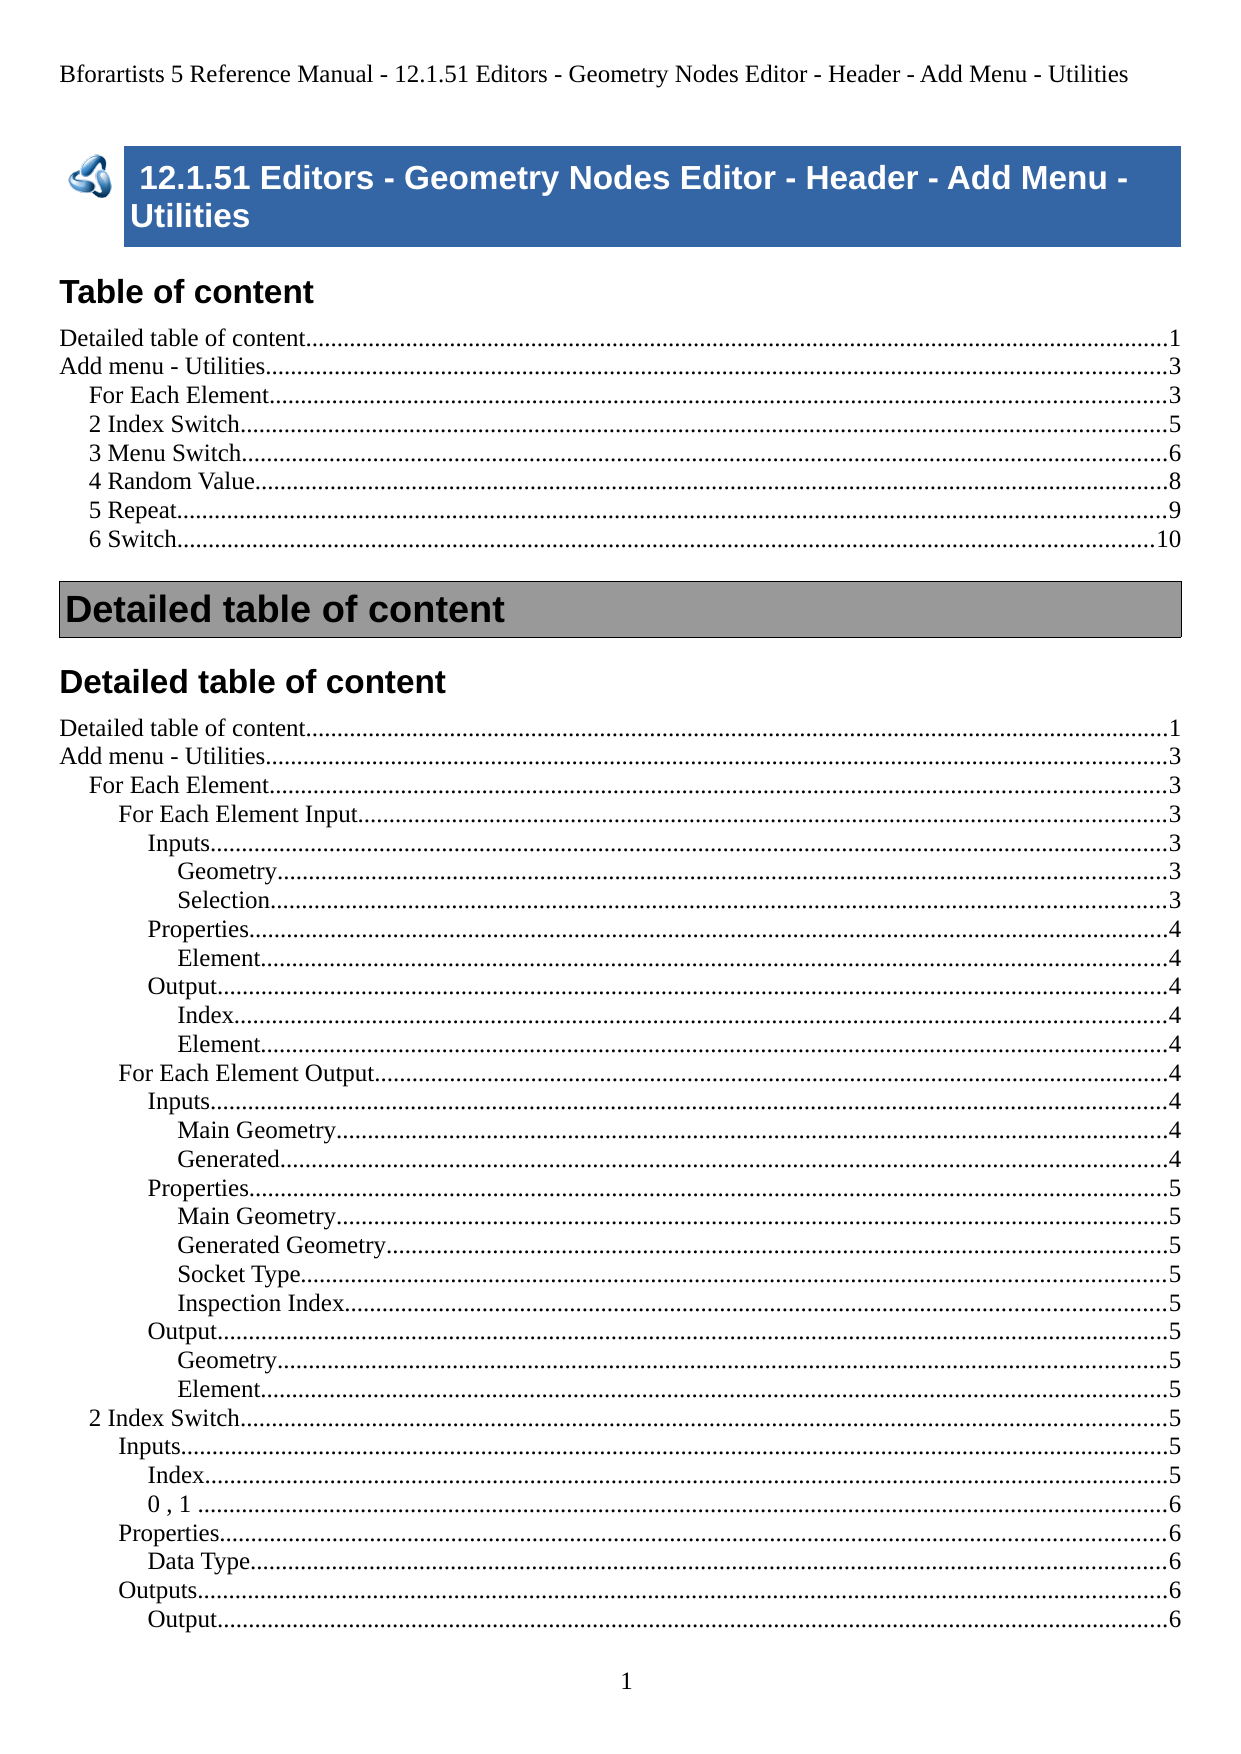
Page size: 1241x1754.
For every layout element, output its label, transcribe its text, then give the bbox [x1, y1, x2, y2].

text Outputs 6 [118, 1575, 1181, 1604]
picture [65, 152, 114, 201]
text Socket Type 5 [177, 1259, 1181, 1288]
text Geometry 3 [177, 856, 1181, 885]
table_header Detailed table of content [60, 582, 1181, 637]
text Output 6 [147, 1604, 1181, 1633]
text 6 Switch 10 [88, 524, 1181, 553]
text 5 Repeat 9 [88, 495, 1181, 524]
text Properties 6 [118, 1518, 1181, 1546]
text Main Geometry 4 [177, 1115, 1181, 1144]
text Element 4 [177, 1029, 1181, 1058]
table_header 12.1.51 Editors - Geometry Nodes Editor - Header - Add Menu - Utilities [124, 146, 1181, 247]
text Geometry 5 [177, 1345, 1181, 1374]
text Add menu - Utilities 3 [59, 351, 1181, 380]
text Element 4 [177, 943, 1181, 971]
text Detailed table of content 1 [59, 323, 1181, 351]
text Inputs 4 [147, 1086, 1181, 1115]
text Main Geometry 5 [177, 1201, 1181, 1230]
text Inspection Index 5 [177, 1288, 1181, 1316]
subtitle Table of content [59, 272, 1181, 310]
text For Each Element 3 [88, 380, 1181, 409]
text Output 4 [147, 971, 1181, 1000]
text Generated 4 [177, 1144, 1181, 1173]
text 2 Index Switch 5 [88, 409, 1181, 438]
text For Each Element Output 4 [118, 1058, 1181, 1086]
text Data Type 6 [147, 1546, 1181, 1575]
text Add menu - Utilities 3 [59, 741, 1181, 770]
text Properties 4 [147, 914, 1181, 943]
text Inputs 5 [118, 1431, 1181, 1460]
text For Each Element 3 [88, 770, 1181, 799]
text 3 Menu Switch 6 [88, 438, 1181, 466]
text Inputs 3 [147, 828, 1181, 856]
text Output 5 [147, 1316, 1181, 1345]
text 4 Random Value 8 [88, 466, 1181, 495]
text Detailed table of content 1 [59, 713, 1181, 741]
text Index 4 [177, 1000, 1181, 1029]
text Index 5 [147, 1460, 1181, 1489]
text 2 Index Switch 5 [88, 1403, 1181, 1431]
table_header [59, 146, 124, 247]
text Element 5 [177, 1374, 1181, 1403]
text Properties 5 [147, 1173, 1181, 1201]
text 0 , 1 ... 6 [147, 1489, 1181, 1518]
text For Each Element Input 3 [118, 799, 1181, 828]
text Generated Geometry 5 [177, 1230, 1181, 1259]
text Selection 3 [177, 885, 1181, 914]
subtitle Detailed table of content [59, 662, 1181, 700]
